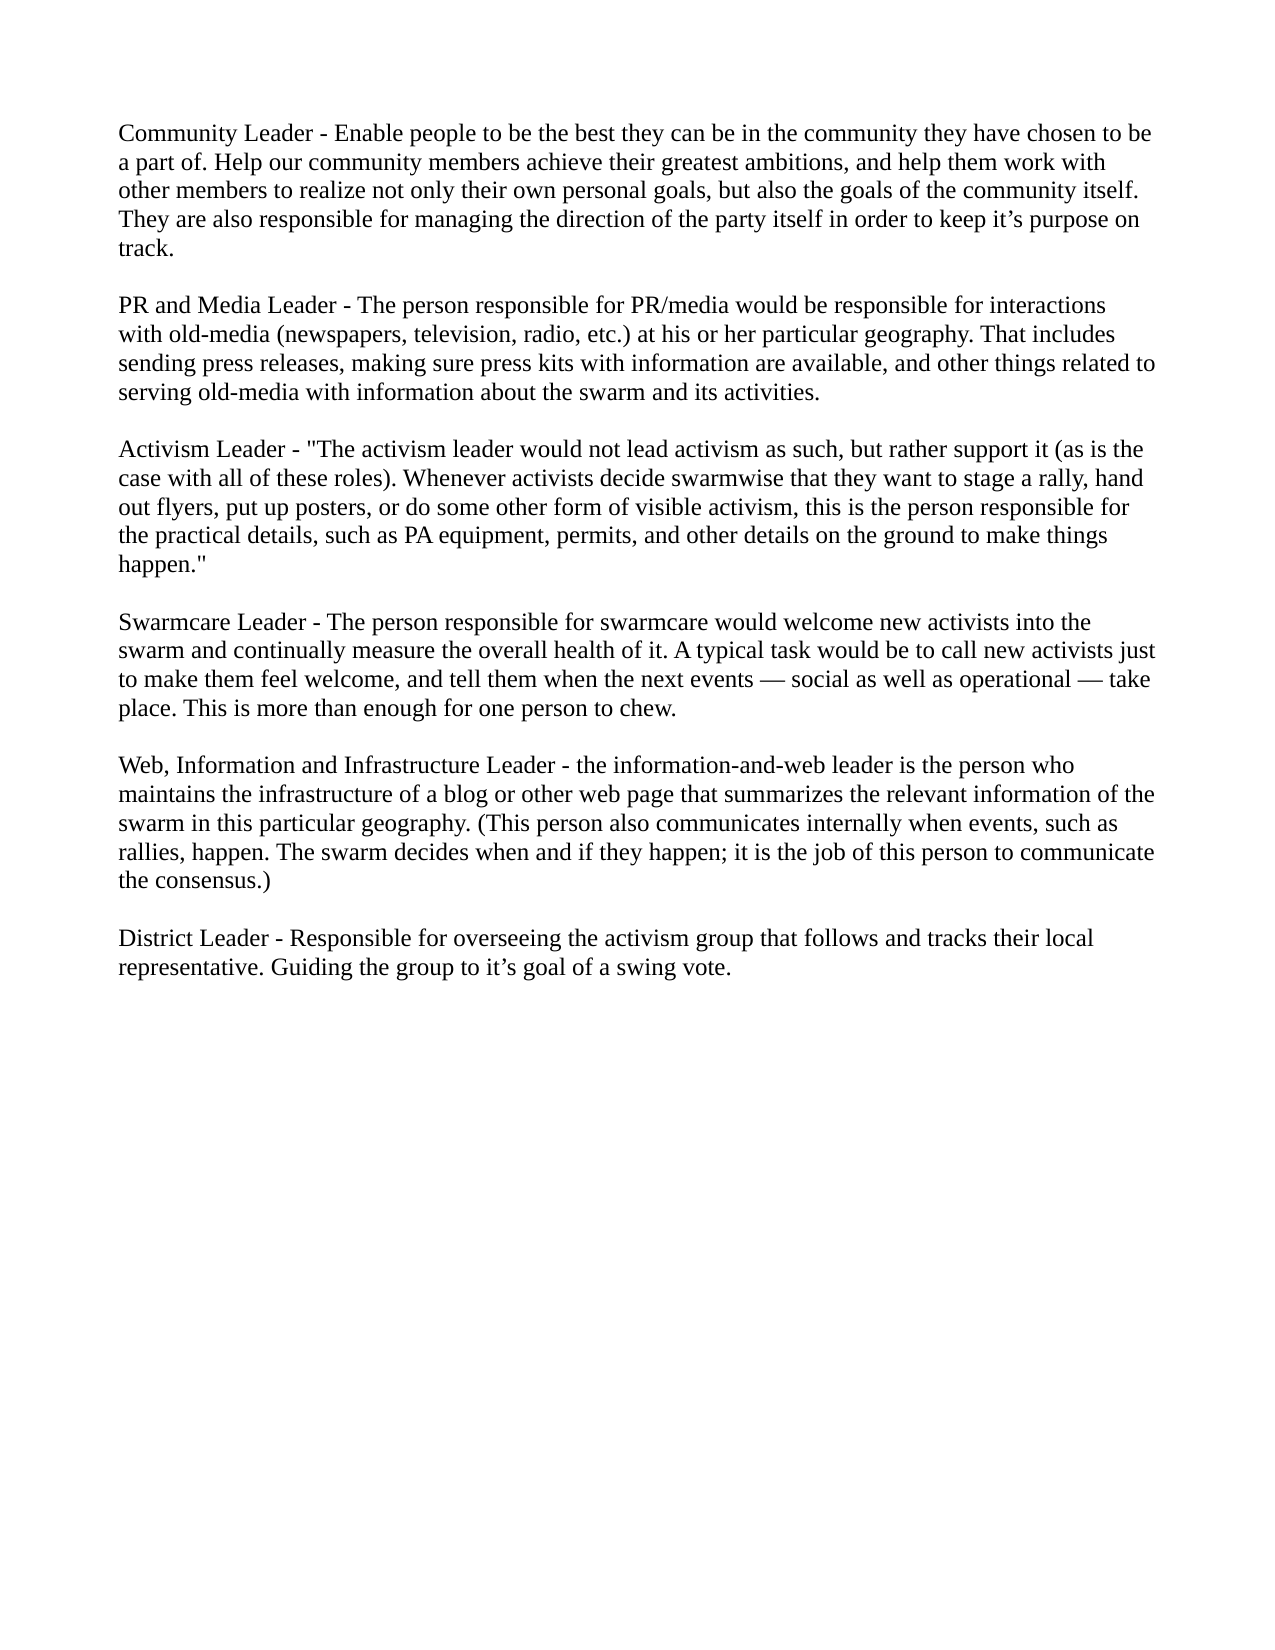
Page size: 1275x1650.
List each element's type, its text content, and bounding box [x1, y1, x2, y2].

text PR and Media Leader - The person responsible for PR/media would be responsible for interactions with old-media (newspapers, television, radio, etc.) at his or her particular geography. That includes sending press releases, making sure press kits with information are available, and other things related to serving old-media with information about the swarm and its activities. [118, 291, 1157, 406]
text Swarmcare Leader - The person responsible for swarmcare would welcome new activists into the swarm and continually measure the overall health of it. A typical task would be to call new activists just to make them feel welcome, and tell them when the next events — social as well as operational — take place. This is more than enough for one person to chew. [118, 607, 1157, 722]
text Web, Information and Infrastructure Leader - the information-and-web leader is the person who maintains the infrastructure of a blog or other web page that summarizes the relevant information of the swarm in this particular geography. (This person also communicates internally when events, such as rallies, happen. The swarm decides when and if they happen; it is the job of this person to communicate the consensus.) [118, 751, 1157, 894]
text Community Leader - Enable people to be the best they can be in the community they have chosen to be a part of. Help our community members achieve their greatest ambitions, and help them work with other members to realize not only their own personal goals, but also the goals of the community itself. They are also responsible for managing the direction of the party itself in order to keep it’s purpose on track. [118, 118, 1157, 262]
text Activism Leader - "The activism leader would not lead activism as such, but rather support it (as is the case with all of these roles). Whenever activists decide swarmwise that they want to stage a rally, hand out flyers, put up posters, or do some other form of visible activism, this is the person responsible for the practical details, such as PA equipment, permits, and other details on the ground to make things happen." [118, 434, 1157, 578]
text District Leader - Responsible for overseeing the activism group that follows and tracks their local representative. Guiding the group to it’s goal of a swing vote. [118, 923, 1157, 981]
